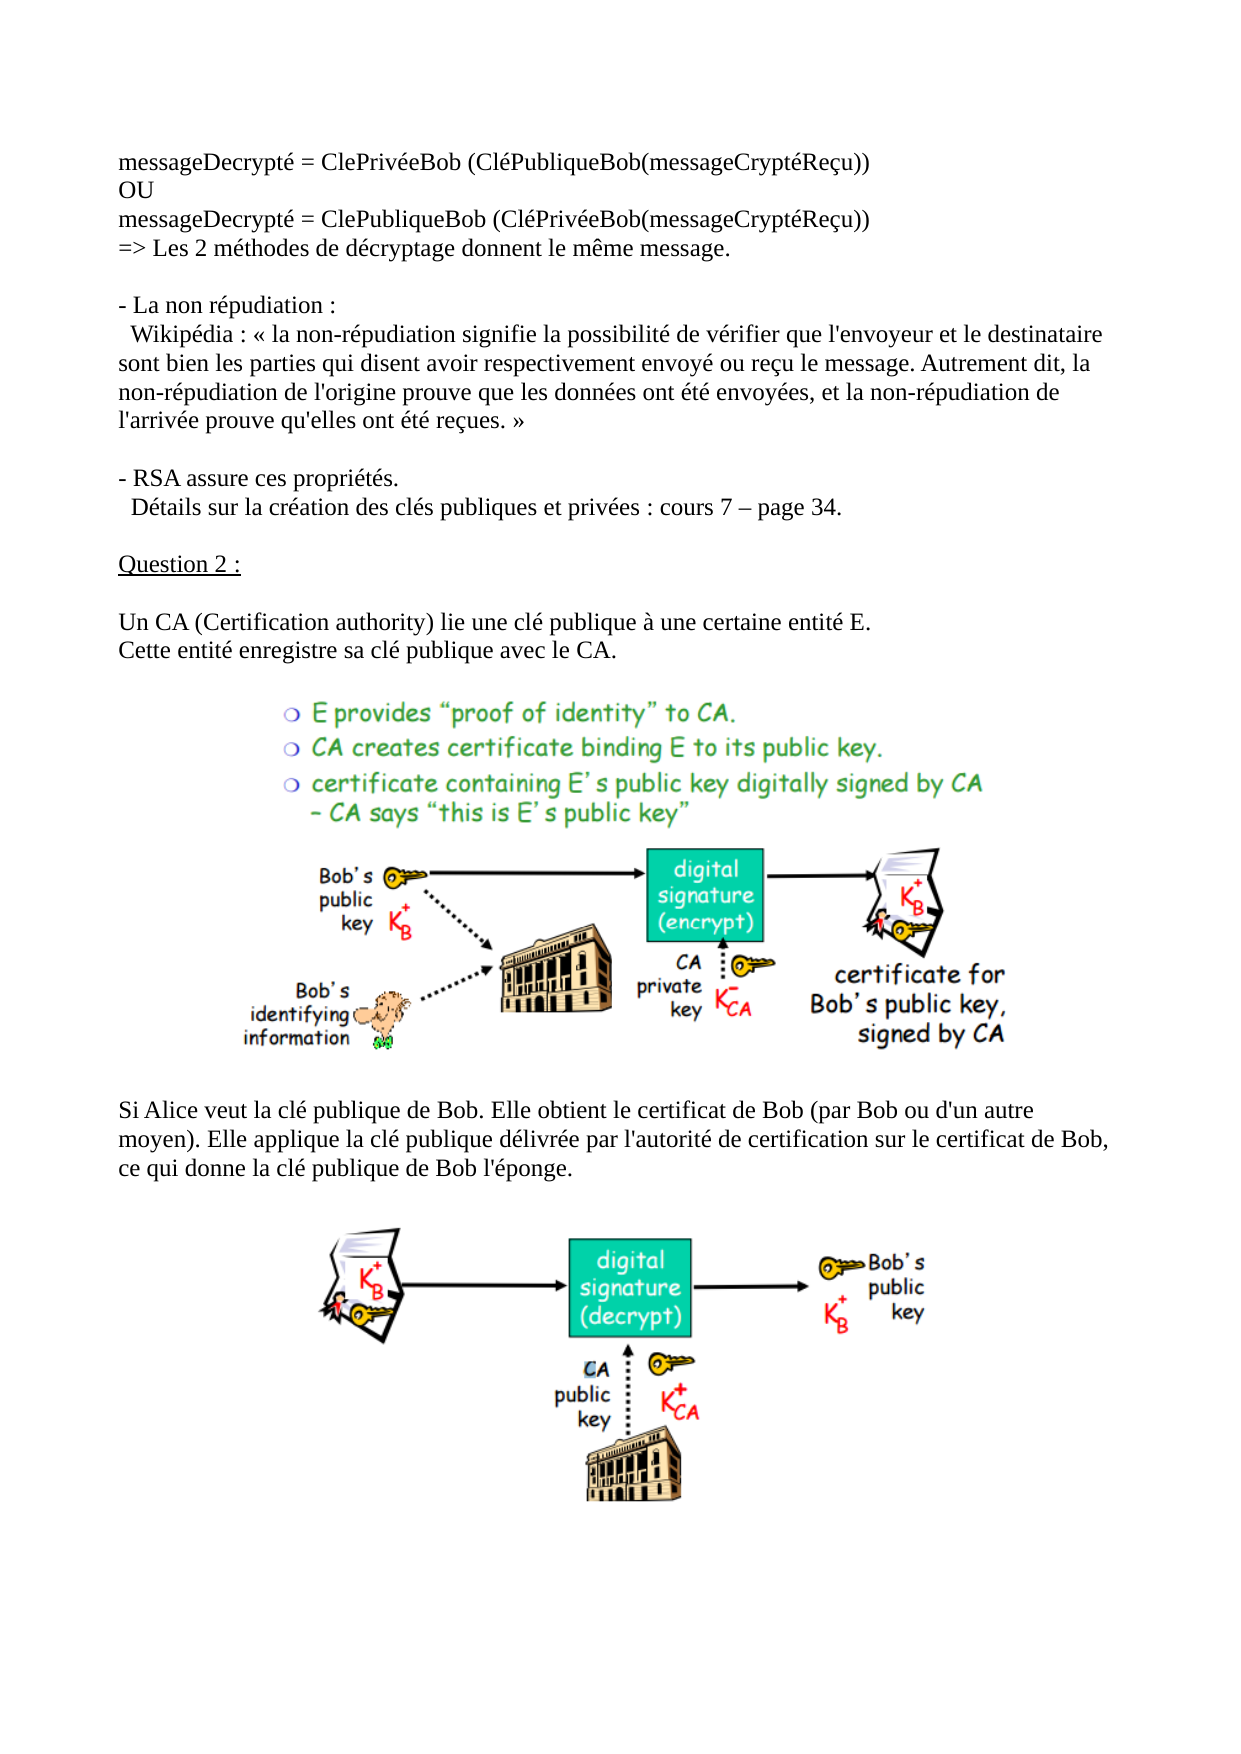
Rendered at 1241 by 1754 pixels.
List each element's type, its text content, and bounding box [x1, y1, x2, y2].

text Si Alice veut la clé publique de Bob. Elle obtient le certificat de Bob (par Bob ou d'un autre moyen). Elle applique la clé publique délivrée par l'autorité de certification sur le certificat de Bob, ce qui donne la clé publique de Bob l'éponge. [118, 1096, 1122, 1182]
picture [229, 1210, 1012, 1548]
text => Les 2 méthodes de décryptage donnent le même message. [118, 233, 1122, 262]
text messageDecrypté = ClePrivéeBob (CléPubliqueBob(messageCryptéReçu)) [118, 147, 1122, 176]
text - RSA assure ces propriétés. [118, 463, 1122, 492]
picture [202, 693, 1038, 1063]
text Un CA (Certification authority) lie une clé publique à une certaine entité E. [118, 607, 1122, 636]
text Cette entité enregistre sa clé publique avec le CA. [118, 636, 1122, 664]
text messageDecrypté = ClePubliqueBob (CléPrivéeBob(messageCryptéReçu)) [118, 204, 1122, 233]
text Question 2 : [118, 549, 1122, 578]
text - La non répudiation : [118, 291, 1122, 319]
text OU [118, 176, 1122, 204]
text Wikipédia : « la non-répudiation signifie la possibilité de vérifier que l'envoyeur et le destinataire sont bien les parties qui disent avoir respectivement envoyé ou reçu le message. Autrement dit, la non-répudiation de l'origine prouve que les données ont été envoyées, et la non-répudiation de l'arrivée prouve qu'elles ont été reçues. » [118, 319, 1122, 434]
text Détails sur la création des clés publiques et privées : cours 7 – page 34. [118, 492, 1122, 521]
